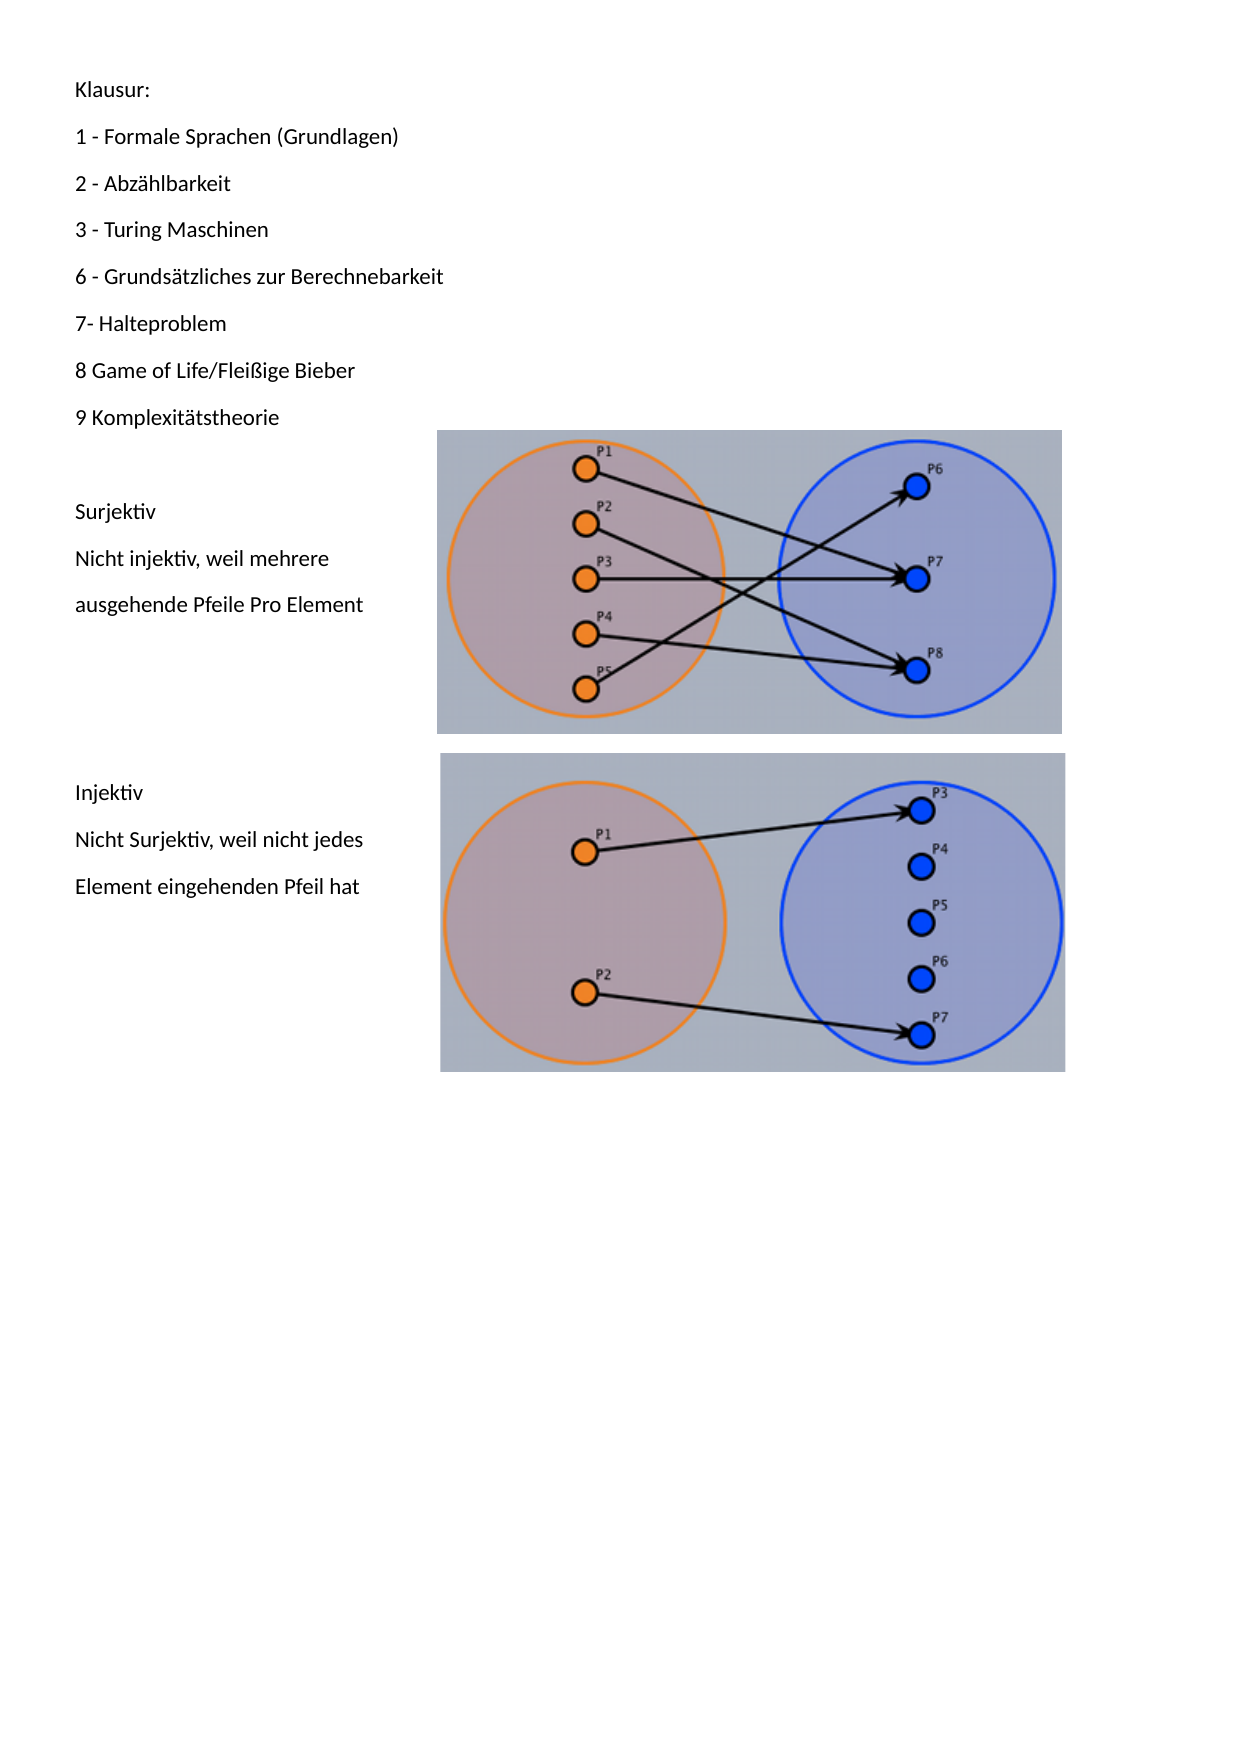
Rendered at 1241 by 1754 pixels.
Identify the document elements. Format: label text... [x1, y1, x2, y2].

picture [440, 806, 1066, 825]
text Element eingehenden Pfeil hat [75, 872, 1165, 900]
text Nicht Surjektiv, weil nicht jedes [75, 825, 1165, 853]
text Surjektiv [75, 497, 1165, 525]
text 7- Halteproblem [75, 309, 1165, 337]
text 3 - Turing Maschinen [75, 216, 1165, 244]
picture [437, 572, 1062, 591]
picture [437, 431, 1062, 497]
text Klausur: [75, 75, 1165, 103]
picture [440, 853, 1066, 872]
picture [440, 900, 1066, 1072]
picture [437, 525, 1062, 544]
text 8 Game of Life/Fleißige Bieber [75, 356, 1165, 384]
text 1 - Formale Sprachen (Grundlagen) [75, 122, 1165, 150]
text 6 - Grundsätzliches zur Berechnebarkeit [75, 262, 1165, 291]
text 9 Komplexitätstheorie [75, 403, 1165, 431]
picture [440, 753, 1066, 778]
text Nicht injektiv, weil mehrere [75, 544, 1165, 572]
text 2 - Abzählbarkeit [75, 169, 1165, 197]
text Injektiv [75, 778, 1165, 806]
picture [437, 619, 1062, 734]
text ausgehende Pfeile Pro Element [75, 591, 1165, 619]
